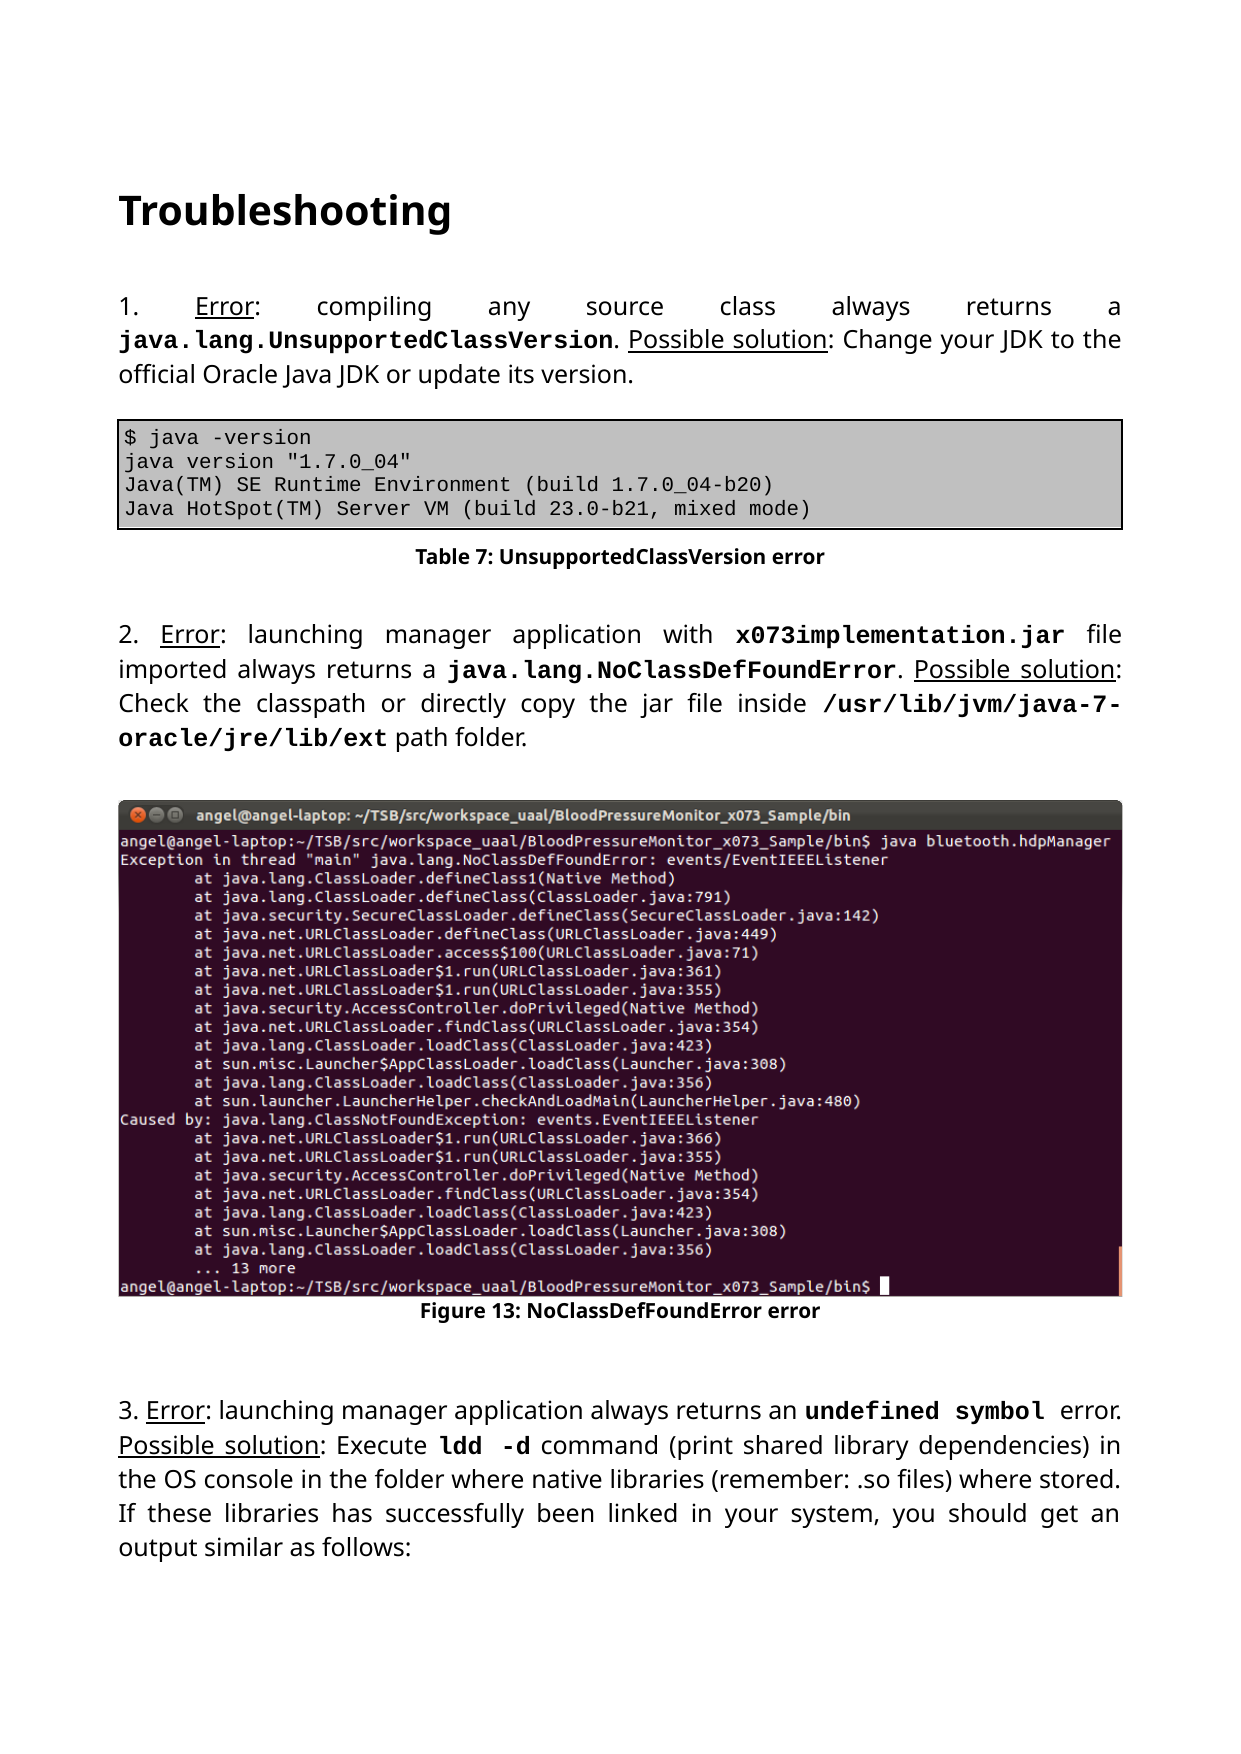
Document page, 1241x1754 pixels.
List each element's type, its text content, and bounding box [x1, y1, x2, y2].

subtitle 3. Error: launching manager application always returns an undefined symbol error. Possible solution: Execute ldd -d command (print shared library dependencies) in the OS console in the folder where native libraries (remember: .so files) where stored. If these libraries has successfully been linked in your system, you should get an output similar as follows: [118, 1393, 1122, 1564]
table_header $ java -version java version "1.7.0_04" Java(TM) SE Runtime Environment (build 1.7.0_04-b20) Java HotSpot(TM) Server VM (build 23.0-b21, mixed mode) [119, 421, 1121, 527]
subtitle 2. Error: launching manager application with x073implementation.jar file imported always returns a java.lang.NoClassDefFoundError. Possible solution: Check the classpath or directly copy the jar file inside /usr/lib/jvm/java-7-oracle/jre/lib/ext path folder. [118, 617, 1122, 754]
subtitle Troubleshooting [118, 182, 1122, 237]
picture [118, 800, 1123, 1297]
subtitle Table 7: UnsupportedClassVersion error [118, 542, 1122, 570]
subtitle Figure 13: NoClassDefFoundError error [118, 1297, 1122, 1325]
subtitle 1. Error: compiling any source class always returns a java.lang.UnsupportedClassVersion. Possible solution: Change your JDK to the official Oracle Java JDK or update its version. [118, 288, 1122, 391]
